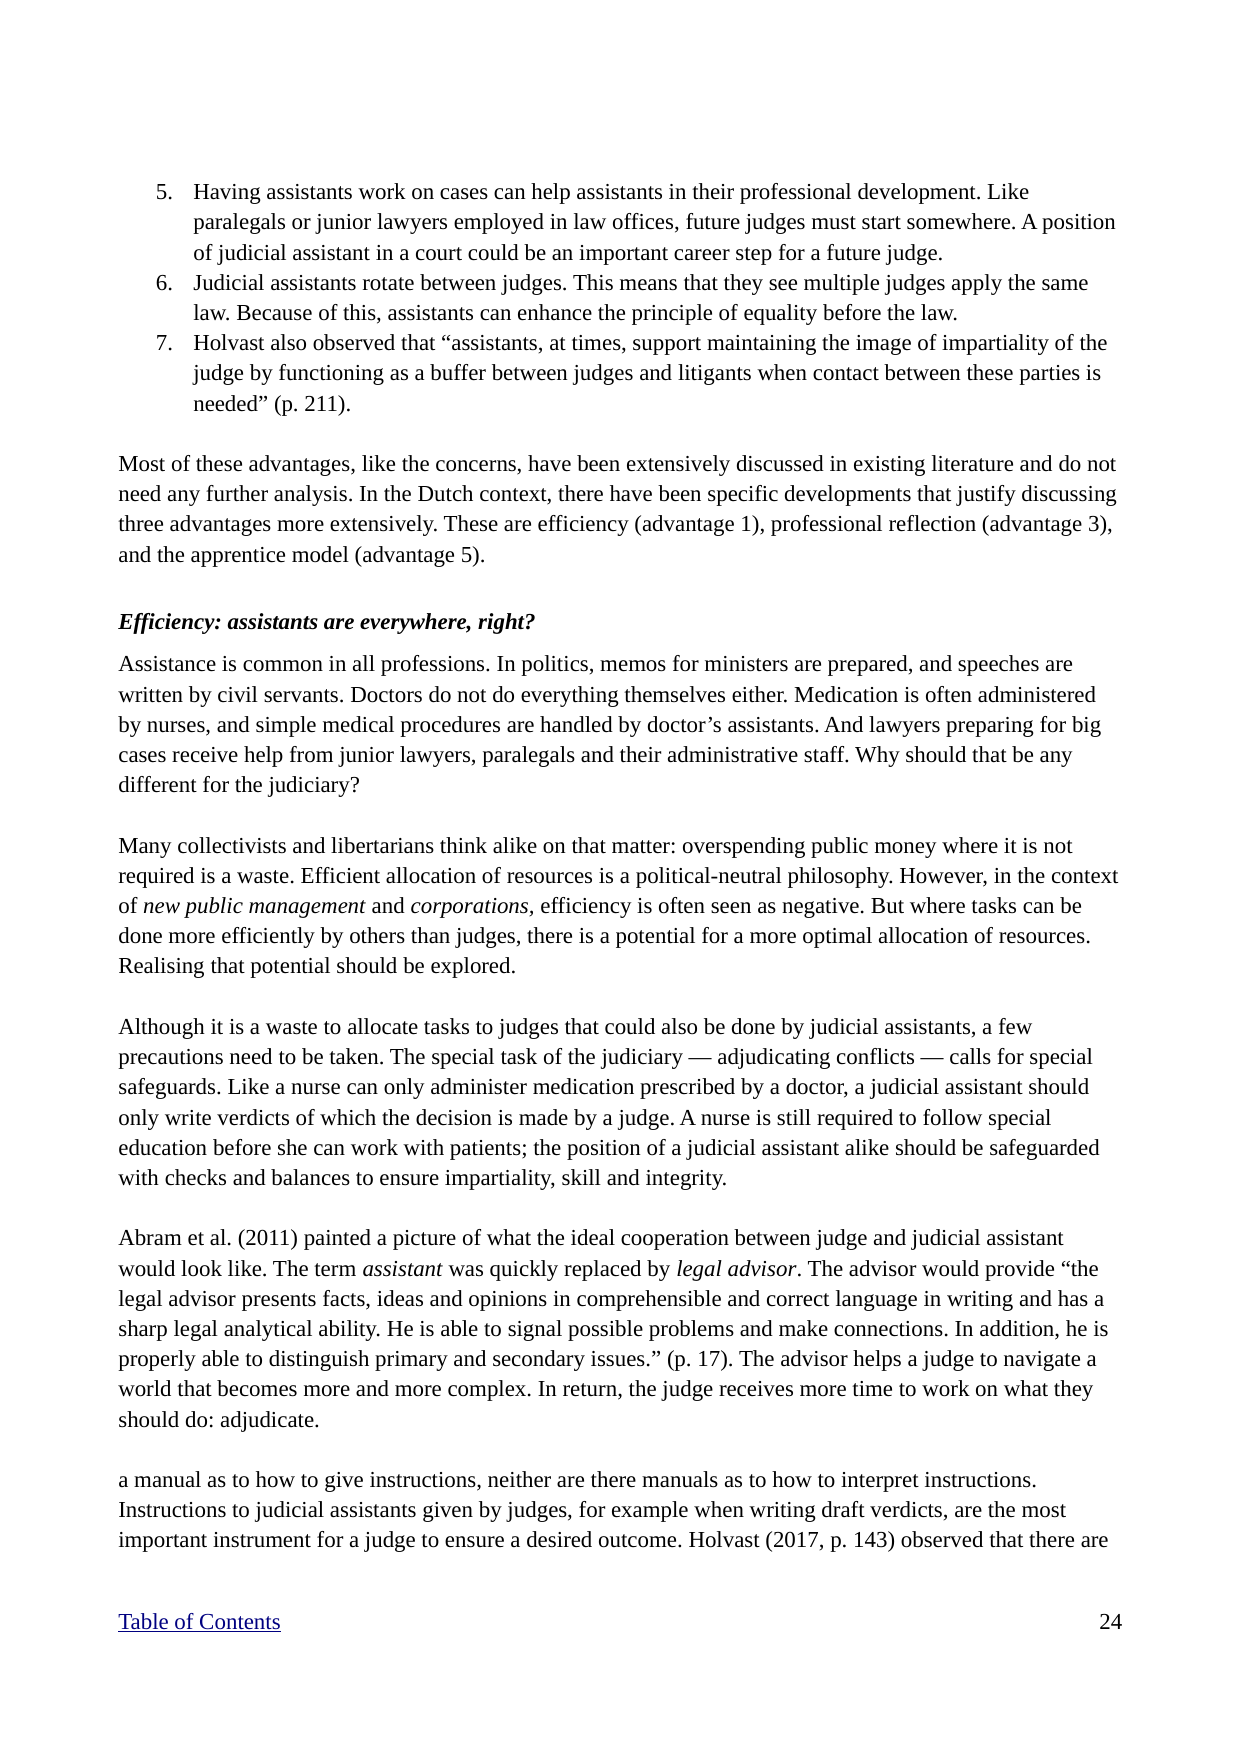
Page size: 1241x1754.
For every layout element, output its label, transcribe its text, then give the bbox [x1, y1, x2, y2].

list Judicial assistants rotate between judges. This means that they see multiple judges apply the same law. Because of this, assistants can enhance the principle of equality before the law. [156, 269, 1122, 325]
subtitle Efficiency: assistants are everywhere, right? [118, 608, 1122, 634]
text Most of these advantages, like the concerns, have been extensively discussed in existing literature and do not need any further analysis. In the Dutch context, there have been specific developments that justify discussing three advantages more extensively. These are efficiency (advantage 1), professional reflection (advantage 3), and the apprentice model (advantage 5). [118, 450, 1122, 567]
text a manual as to how to give instructions, neither are there manuals as to how to interpret instructions. Instructions to judicial assistants given by judges, for example when writing draft verdicts, are the most important instrument for a judge to ensure a desired outcome. Holvast (2017, p. 143) observed that there are [118, 1466, 1122, 1553]
list Having assistants work on cases can help assistants in their professional development. Like paralegals or junior lawyers employed in law offices, future judges must start somewhere. A position of judicial assistant in a court could be an important career step for a future judge. [156, 178, 1122, 265]
list Holvast also observed that “assistants, at times, support maintaining the image of impartiality of the judge by functioning as a buffer between judges and litigants when contact between these parties is needed” (p. 211). [156, 329, 1122, 416]
text Abram et al. (2011) painted a picture of what the ideal cooperation between judge and judicial assistant would look like. The term assistant was quickly replaced by legal advisor. The advisor would provide “the legal advisor presents facts, ideas and opinions in comprehensible and correct language in writing and has a sharp legal analytical ability. He is able to signal possible problems and make connections. In addition, he is properly able to distinguish primary and secondary issues.” (p. 17). The advisor helps a judge to navigate a world that becomes more and more complex. In return, the judge receives more time to work on what they should do: adjudicate. [118, 1224, 1122, 1432]
text Although it is a waste to allocate tasks to judges that could also be done by judicial assistants, a few precautions need to be taken. The special task of the judiciary — adjudicating conflicts — calls for special safeguards. Like a nurse can only administer medication prescribed by a doctor, a judicial assistant should only write verdicts of which the decision is made by a judge. A nurse is still required to follow special education before she can work with patients; the position of a judicial assistant alike should be safeguarded with checks and balances to ensure impartiality, skill and integrity. [118, 1013, 1122, 1190]
text Assistance is common in all professions. In politics, memos for ministers are prepared, and speeches are written by civil servants. Doctors do not do everything themselves either. Medication is often administered by nurses, and simple medical procedures are handled by doctor’s assistants. And lawyers preparing for big cases receive help from junior lawyers, paralegals and their administrative staff. Why should that be any different for the judiciary? [118, 650, 1122, 798]
text Many collectivists and libertarians think alike on that matter: overspending public money where it is not required is a waste. Efficient allocation of resources is a political-neutral philosophy. However, in the context of new public management and corporations, efficiency is often seen as negative. But where tasks can be done more efficiently by others than judges, there is a potential for a more optimal allocation of resources. Realising that potential should be explored. [118, 832, 1122, 979]
